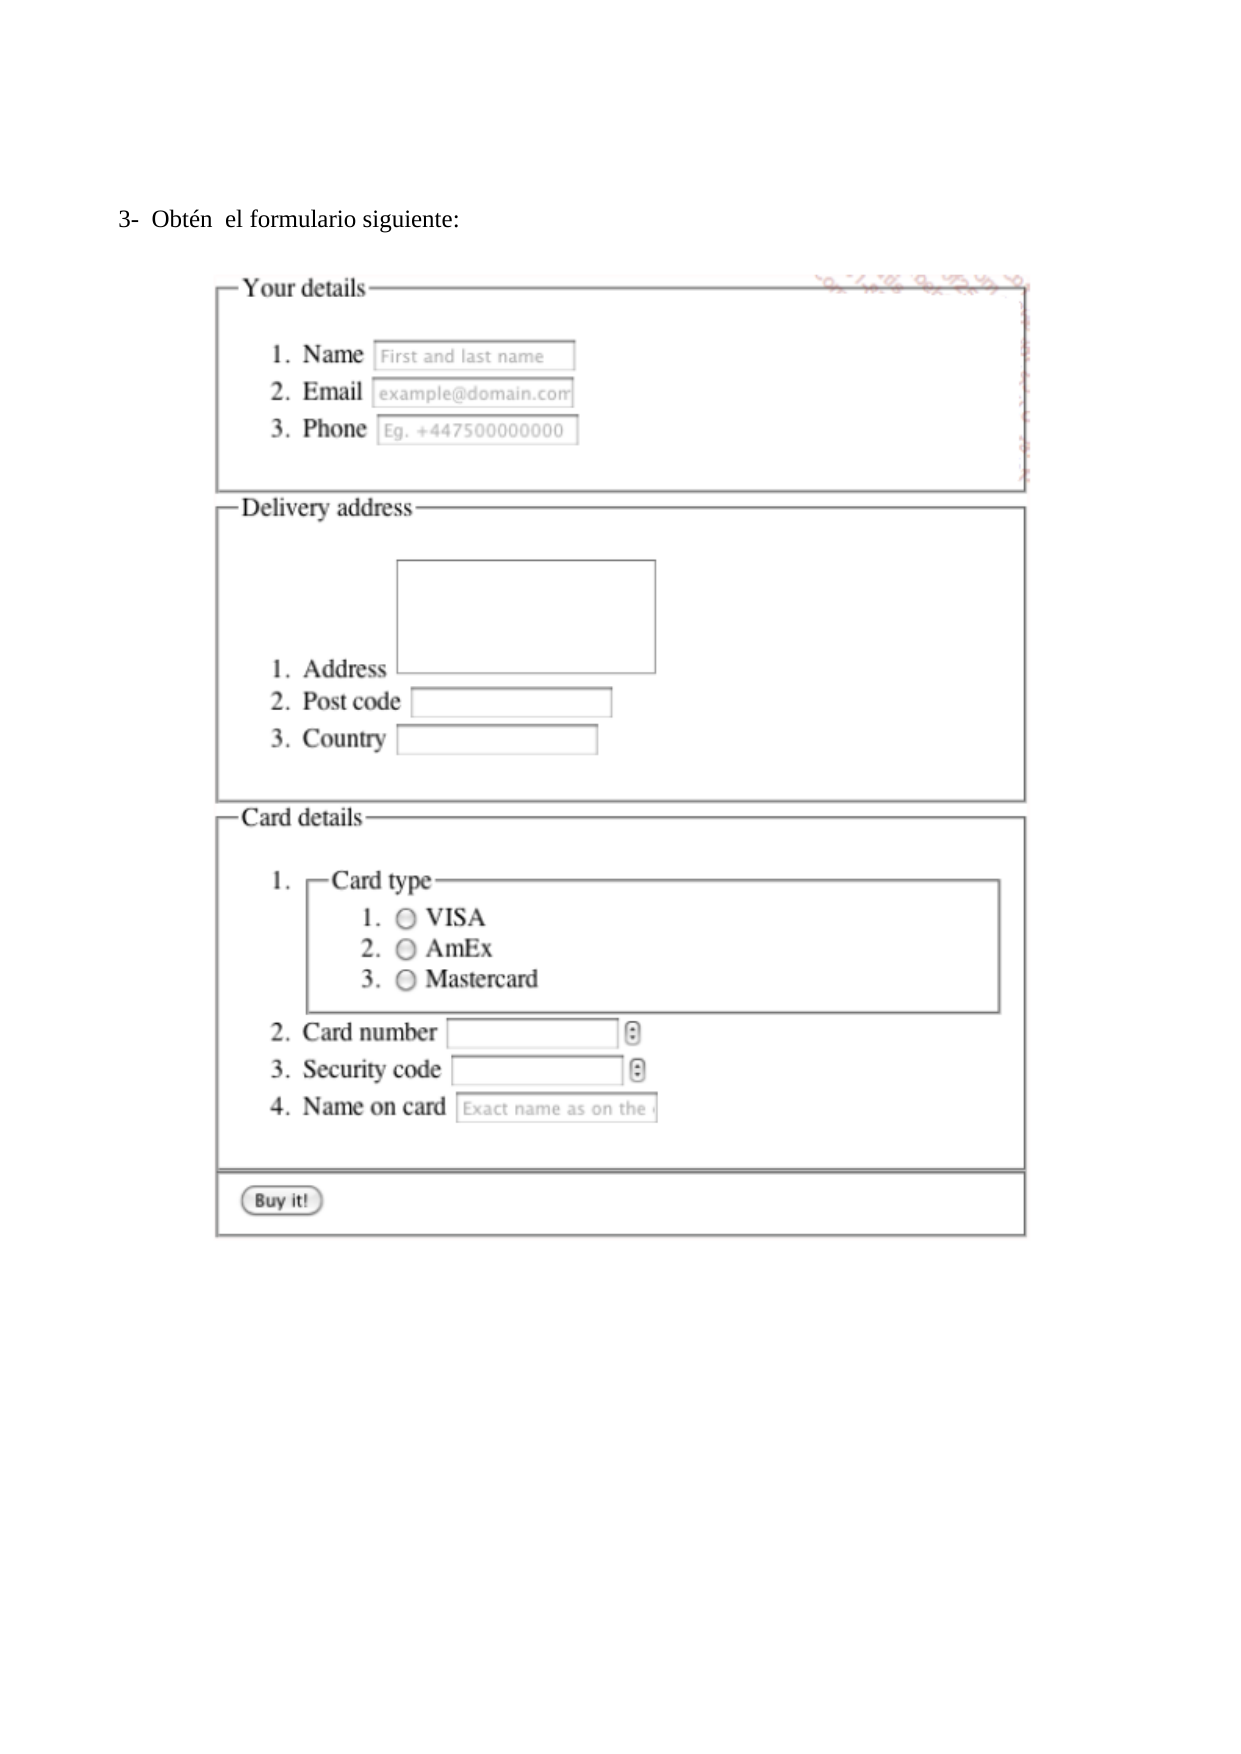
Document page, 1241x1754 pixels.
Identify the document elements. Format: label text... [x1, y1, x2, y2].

picture [206, 261, 1035, 1242]
text 3- Obtén el formulario siguiente: [118, 204, 1122, 233]
